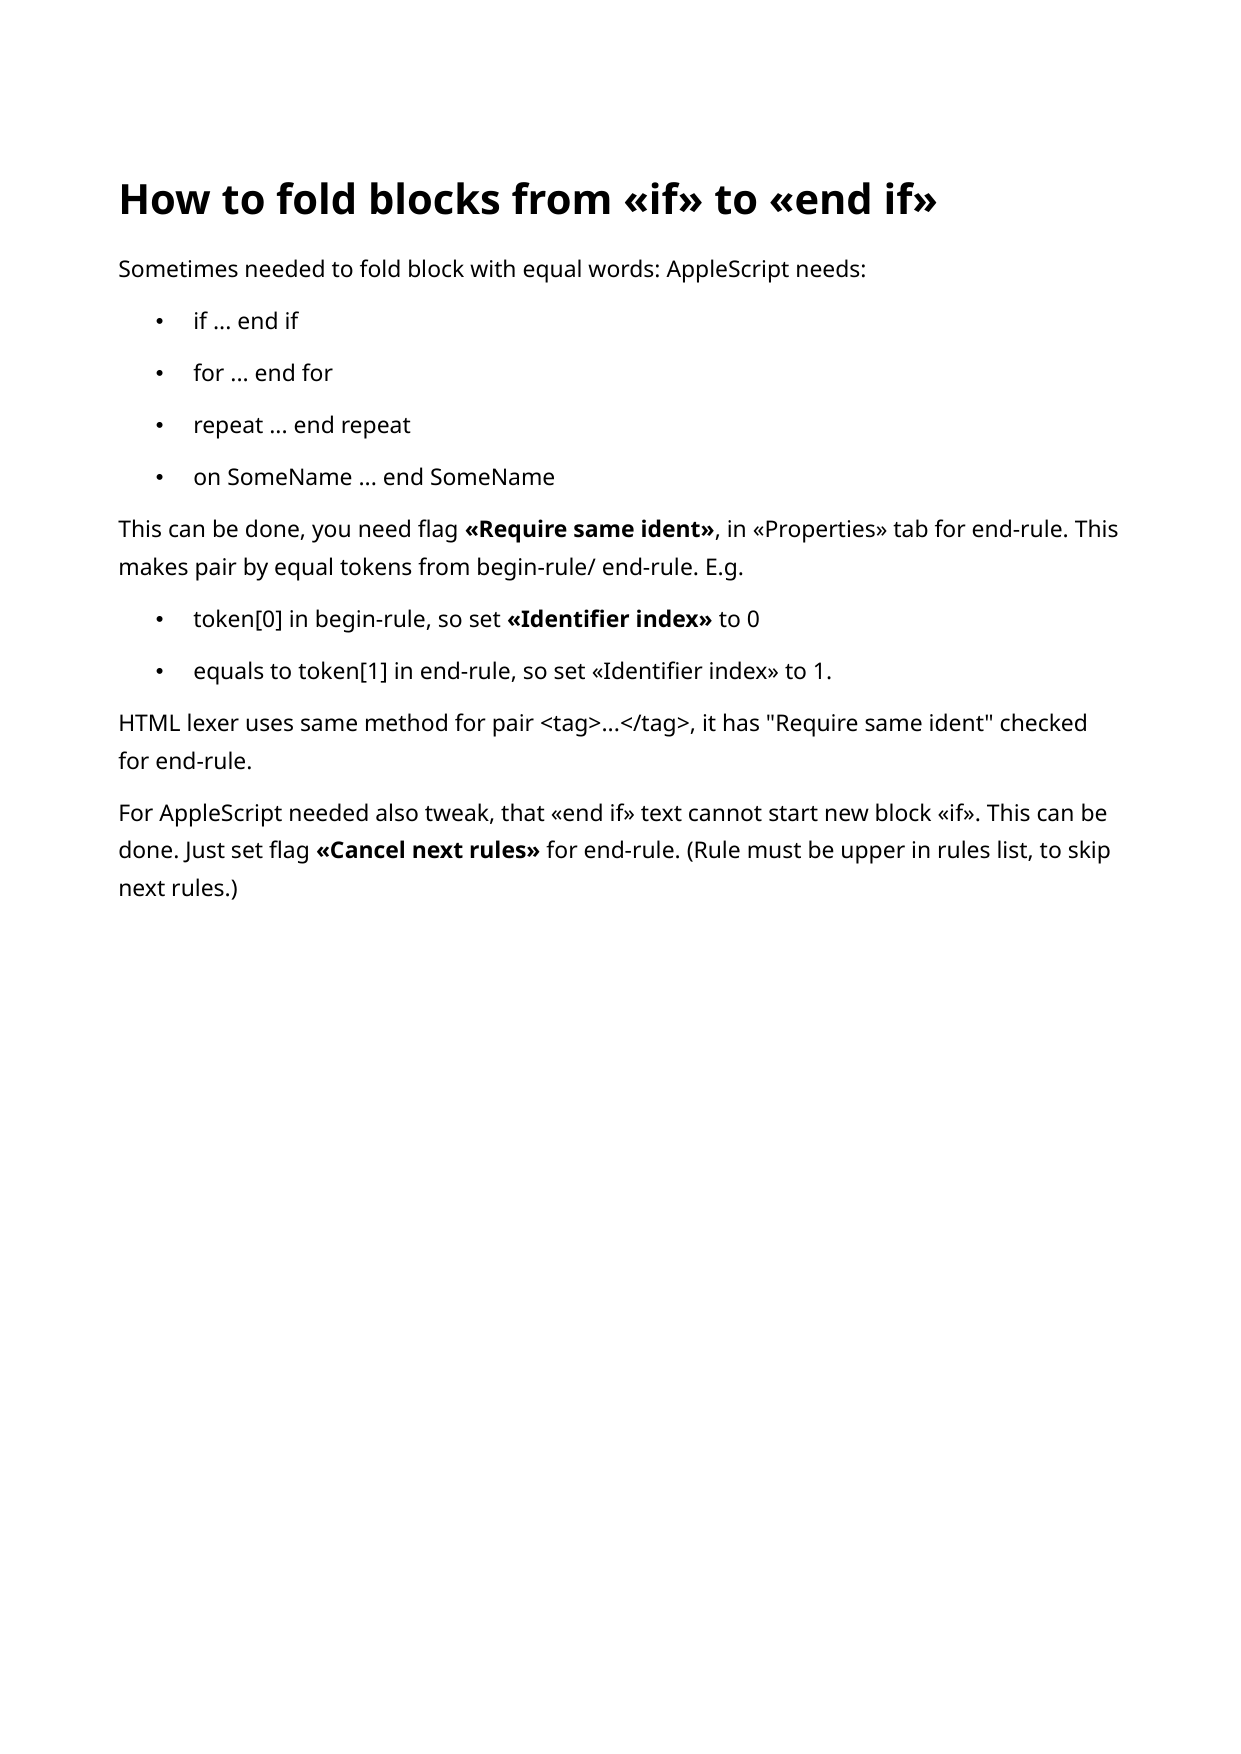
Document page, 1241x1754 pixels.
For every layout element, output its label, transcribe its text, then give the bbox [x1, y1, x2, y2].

text Sometimes needed to fold block with equal words: AppleScript needs: [118, 253, 1122, 284]
list token[0] in begin-rule, so set «Identifier index» to 0 [156, 603, 1122, 634]
text HTML lexer uses same method for pair <tag>...</tag>, it has "Require same ident" checked for end-rule. [118, 707, 1122, 776]
list on SomeName ... end SomeName [156, 461, 1122, 492]
list repeat ... end repeat [156, 409, 1122, 440]
list for ... end for [156, 357, 1122, 388]
text For AppleScript needed also tweak, that «end if» text cannot start new block «if». This can be done. Just set flag «Cancel next rules» for end-rule. (Rule must be upper in rules list, to skip next rules.) [118, 797, 1122, 903]
list equals to token[1] in end-rule, so set «Identifier index» to 1. [156, 655, 1122, 686]
list if ... end if [156, 305, 1122, 336]
text This can be done, you need flag «Require same ident», in «Properties» tab for end-rule. This makes pair by equal tokens from begin-rule/ end-rule. E.g. [118, 513, 1122, 582]
text How to fold blocks from «if» to «end if» [118, 170, 1122, 227]
